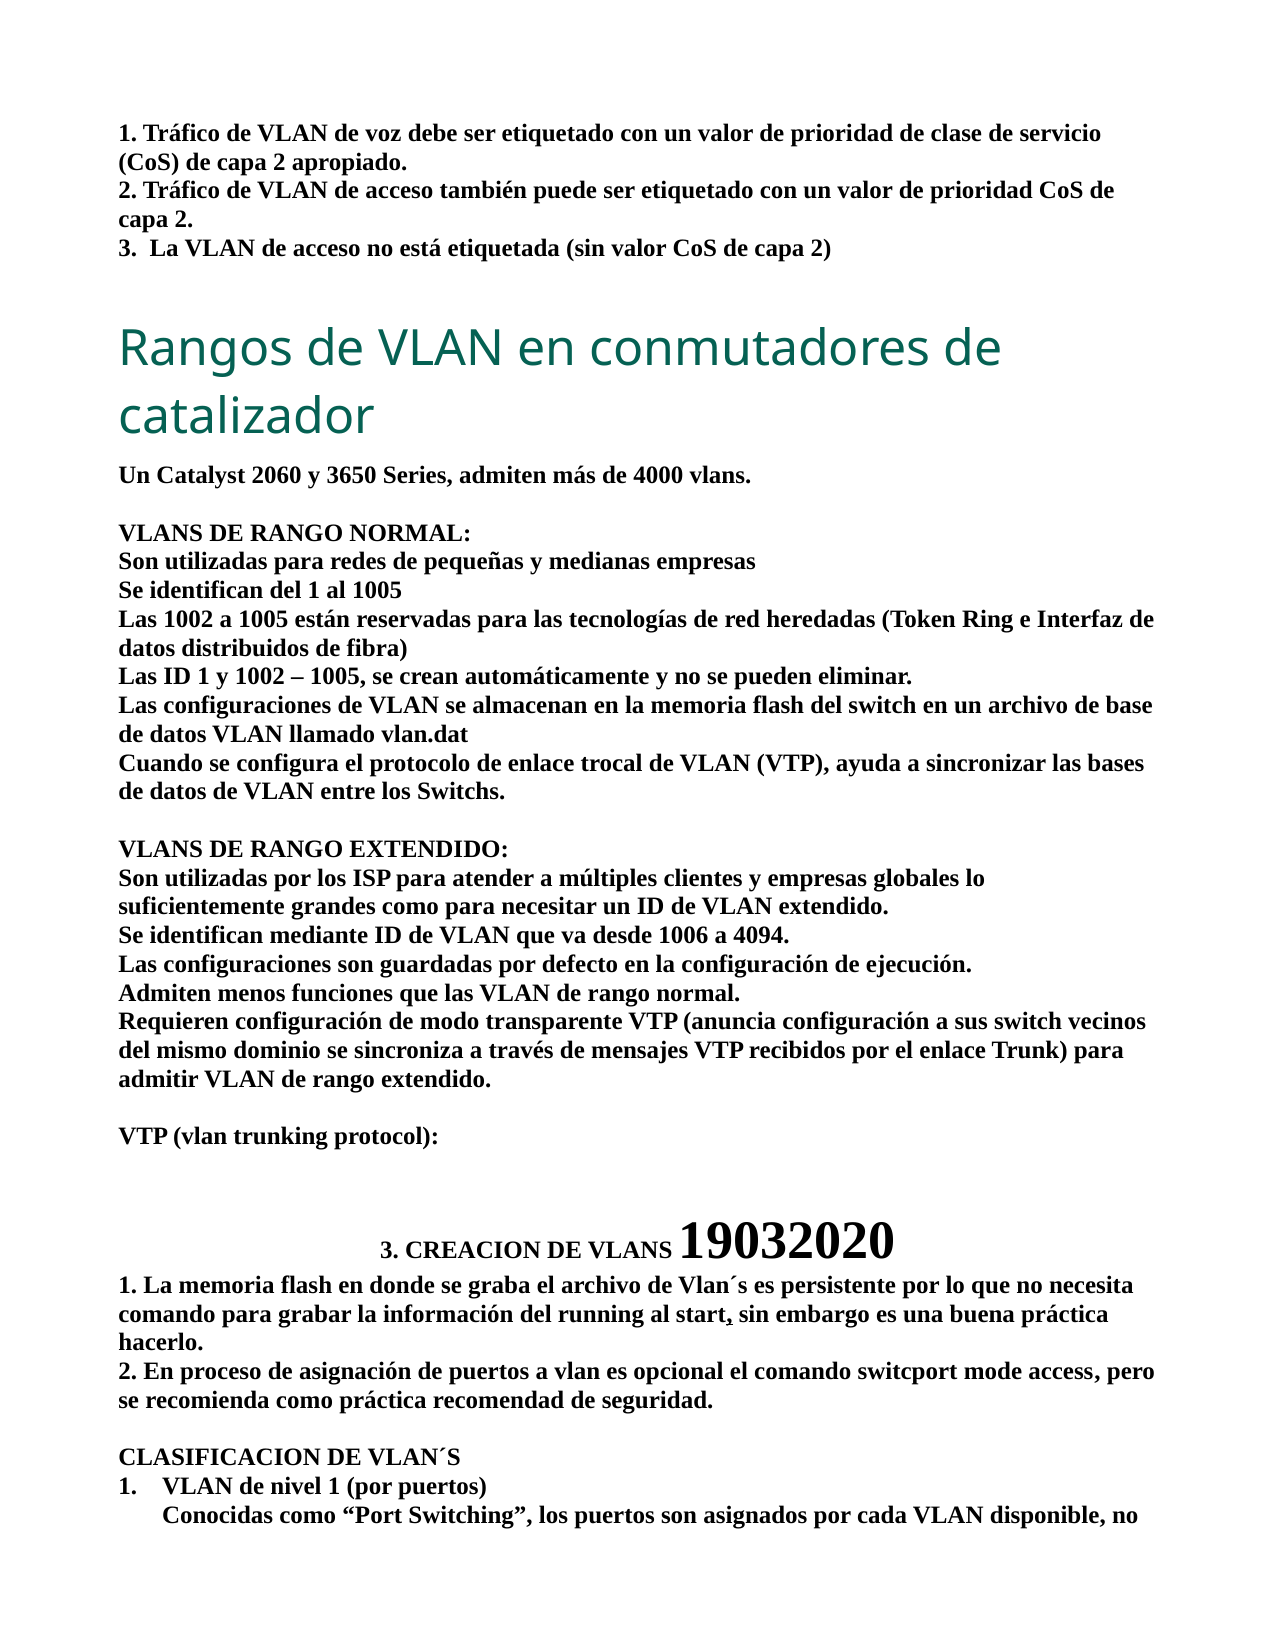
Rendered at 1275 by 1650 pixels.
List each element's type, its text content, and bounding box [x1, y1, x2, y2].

text Las 1002 a 1005 están reservadas para las tecnologías de red heredadas (Token Ring e Interfaz de datos distribuidos de fibra) [118, 604, 1157, 661]
text 3. CREACION DE VLANS 19032020 [118, 1208, 1157, 1270]
text Conocidas como “Port Switching”, los puertos son asignados por cada VLAN disponible, no [118, 1500, 1157, 1529]
text VTP (vlan trunking protocol): [118, 1121, 1157, 1150]
text VLANS DE RANGO EXTENDIDO: [118, 834, 1157, 863]
text Admiten menos funciones que las VLAN de rango normal. [118, 978, 1157, 1006]
text Cuando se configura el protocolo de enlace trocal de VLAN (VTP), ayuda a sincronizar las bases de datos de VLAN entre los Switchs. [118, 748, 1157, 805]
text CLASIFICACION DE VLAN´S [118, 1442, 1157, 1471]
text VLANS DE RANGO NORMAL: [118, 518, 1157, 546]
text Son utilizadas para redes de pequeñas y medianas empresas [118, 546, 1157, 575]
text 1. VLAN de nivel 1 (por puertos) [118, 1471, 1157, 1500]
subtitle Rangos de VLAN en conmutadores de catalizador [118, 311, 1157, 448]
text 2. En proceso de asignación de puertos a vlan es opcional el comando switcport mode access, pero se recomienda como práctica recomendad de seguridad. [118, 1356, 1157, 1414]
text Requieren configuración de modo transparente VTP (anuncia configuración a sus switch vecinos del mismo dominio se sincroniza a través de mensajes VTP recibidos por el enlace Trunk) para admitir VLAN de rango extendido. [118, 1006, 1157, 1093]
text Un Catalyst 2060 y 3650 Series, admiten más de 4000 vlans. [118, 460, 1157, 489]
text Las ID 1 y 1002 – 1005, se crean automáticamente y no se pueden eliminar. [118, 661, 1157, 690]
text Las configuraciones son guardadas por defecto en la configuración de ejecución. [118, 949, 1157, 978]
text 2. Tráfico de VLAN de acceso también puede ser etiquetado con un valor de prioridad CoS de capa 2. [118, 176, 1157, 233]
text Se identifican mediante ID de VLAN que va desde 1006 a 4094. [118, 920, 1157, 949]
text Son utilizadas por los ISP para atender a múltiples clientes y empresas globales lo suficientemente grandes como para necesitar un ID de VLAN extendido. [118, 863, 1157, 920]
text Se identifican del 1 al 1005 [118, 575, 1157, 604]
text 1. La memoria flash en donde se graba el archivo de Vlan´s es persistente por lo que no necesita comando para grabar la información del running al start, sin embargo es una buena práctica hacerlo. [118, 1270, 1157, 1356]
text 1. Tráfico de VLAN de voz debe ser etiquetado con un valor de prioridad de clase de servicio (CoS) de capa 2 apropiado. [118, 118, 1157, 176]
text Las configuraciones de VLAN se almacenan en la memoria flash del switch en un archivo de base de datos VLAN llamado vlan.dat [118, 690, 1157, 748]
text 3. La VLAN de acceso no está etiquetada (sin valor CoS de capa 2) [118, 233, 1157, 262]
